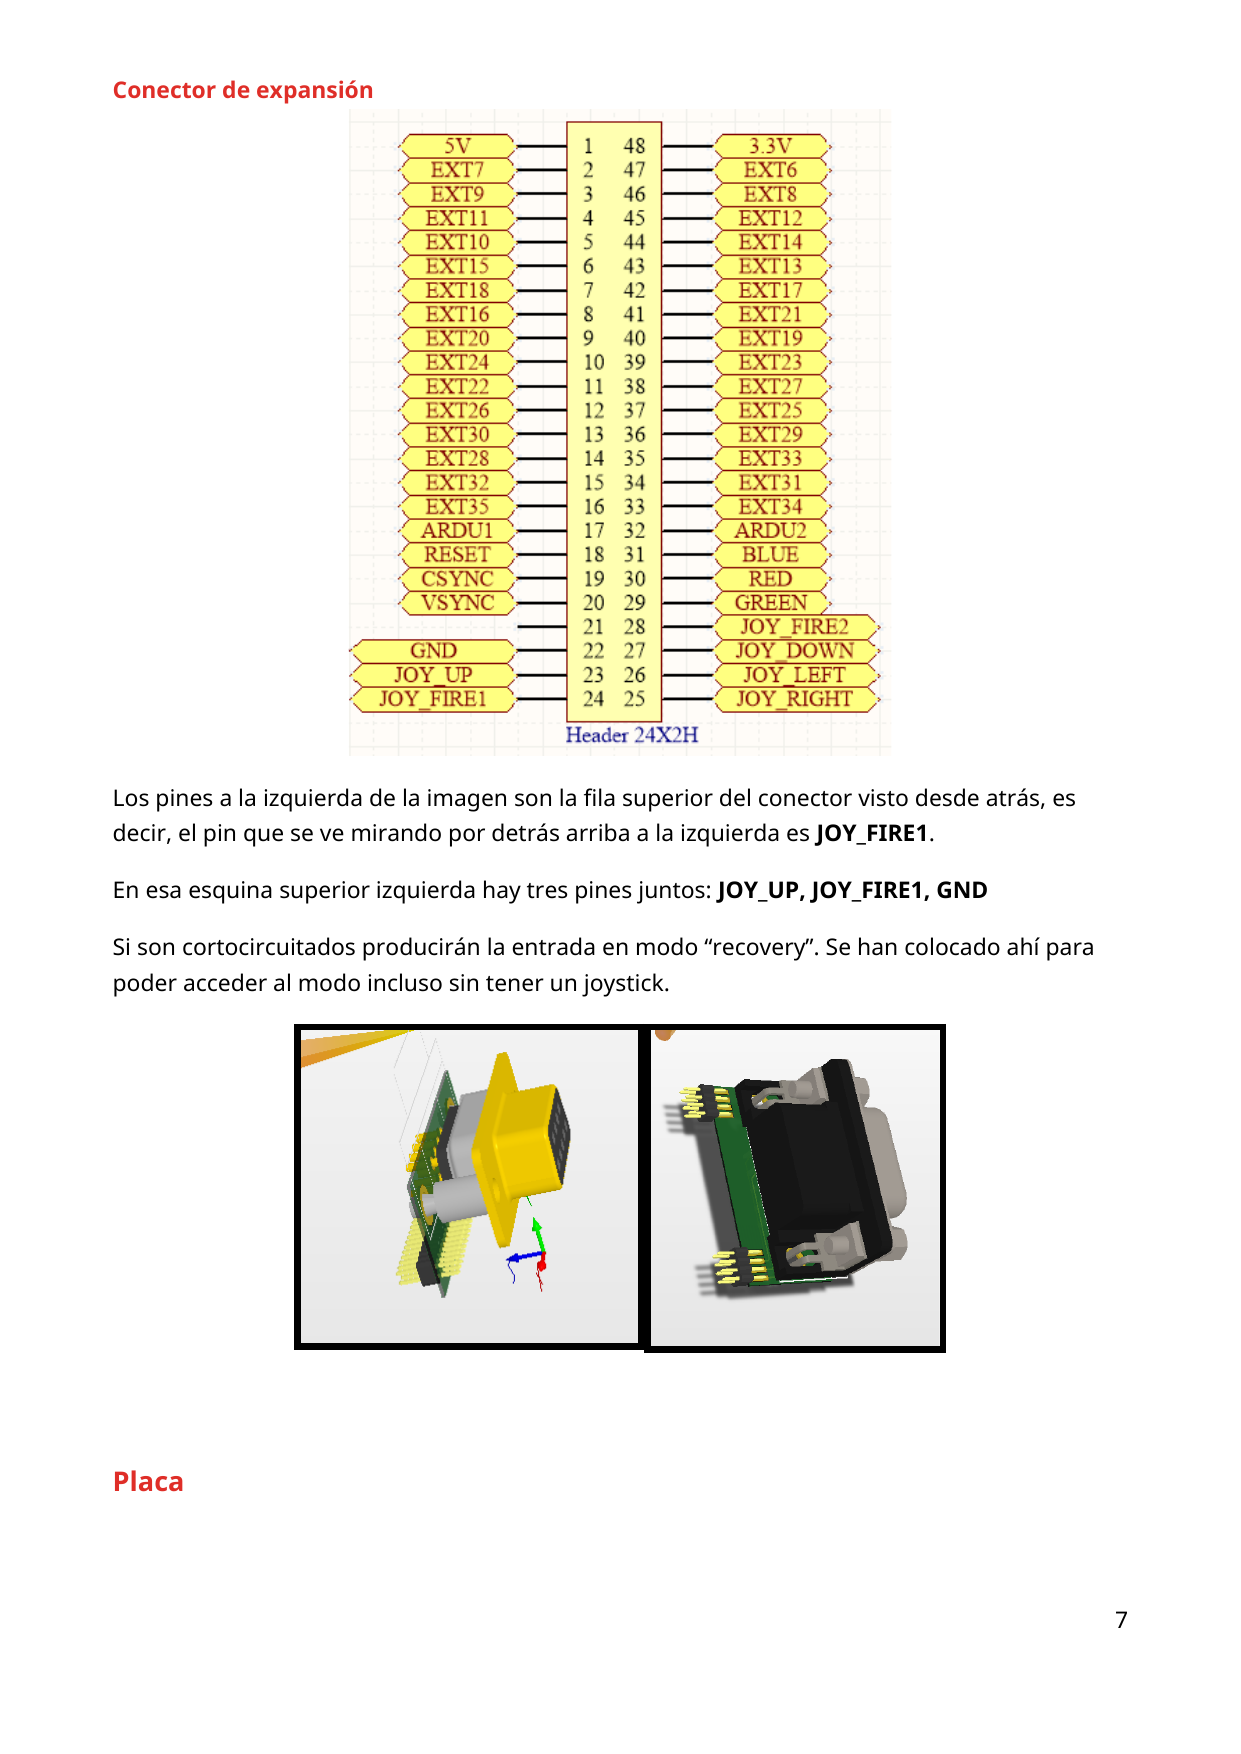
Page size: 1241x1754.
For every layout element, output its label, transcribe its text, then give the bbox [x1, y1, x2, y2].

text Los pines a la izquierda de la imagen son la fila superior del conector visto desde atrás, es decir, el pin que se ve mirando por detrás arriba a la izquierda es JOY_FIRE1. [112, 781, 1128, 849]
text En esa esquina superior izquierda hay tres pines juntos: JOY_UP, JOY_FIRE1, GND [112, 874, 1128, 905]
text Si son cortocircuitados producirán la entrada en modo “recovery”. Se han colocado ahí para poder acceder al modo incluso sin tener un joystick. [112, 931, 1128, 998]
subtitle Placa [112, 1462, 1128, 1499]
subtitle Conector de expansión [112, 74, 1128, 105]
